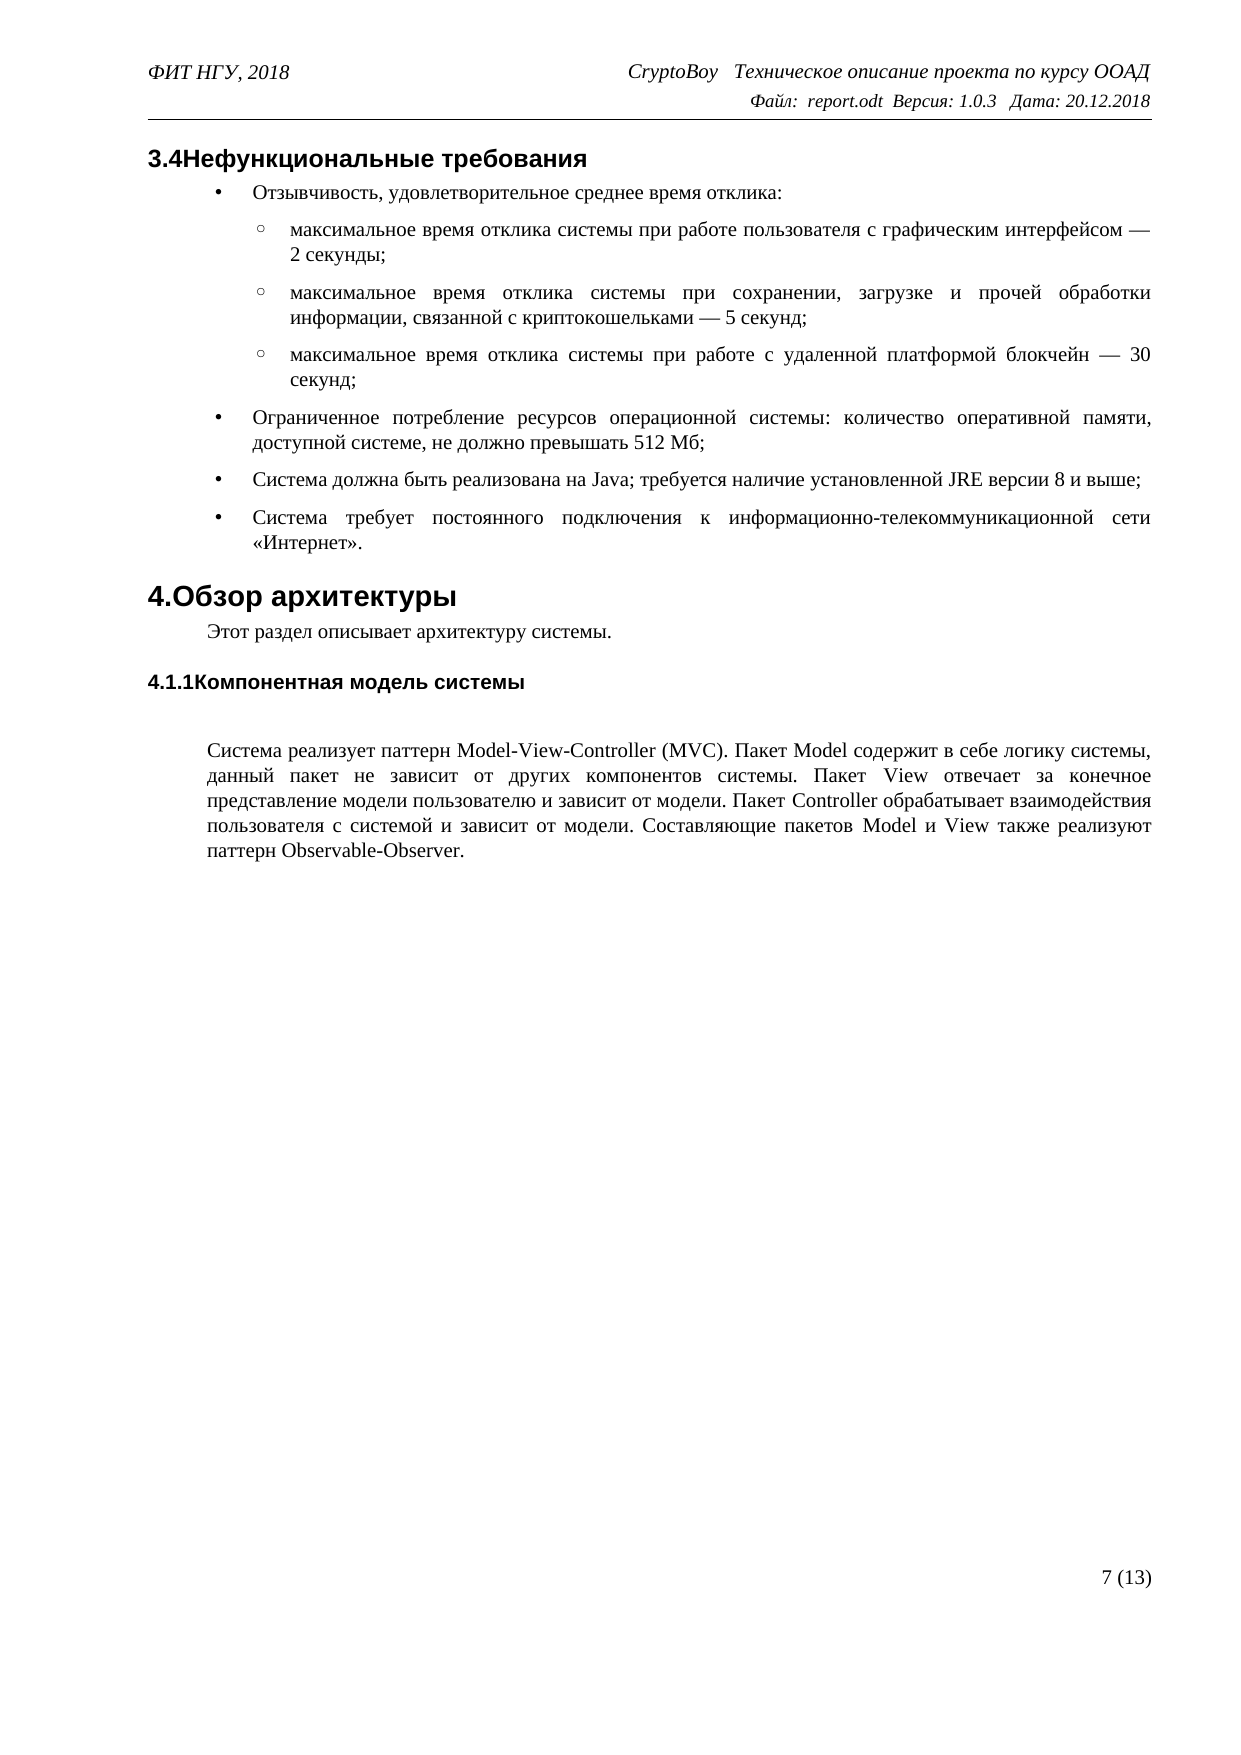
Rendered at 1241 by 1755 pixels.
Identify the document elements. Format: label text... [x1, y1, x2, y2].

list максимальное время отклика системы при работе пользователя с графическим интерфейсом — 2 секунды; [252, 216, 1152, 266]
list Система должна быть реализована на Java; требуется наличие установленной JRE версии 8 и выше; [215, 466, 1152, 491]
subtitle Нефункциональные требования [148, 144, 1152, 172]
list максимальное время отклика системы при работе с удаленной платформой блокчейн — 30 секунд; [252, 341, 1152, 391]
list Ограниченное потребление ресурсов операционной системы: количество оперативной памяти, доступной системе, не должно превышать 512 Мб; [215, 404, 1152, 454]
list максимальное время отклика системы при сохранении, загрузке и прочей обработки информации, связанной с криптокошельками — 5 секунд; [252, 279, 1152, 329]
list Система требует постоянного подключения к информационно-телекоммуникационной сети «Интернет». [215, 504, 1152, 554]
list Отзывчивость, удовлетворительное среднее время отклика: [215, 179, 1152, 204]
subtitle Обзор архитектуры [148, 579, 1152, 612]
subtitle Компонентная модель системы [148, 668, 1152, 693]
text Система реализует паттерн Model-View-Controller (MVC). Пакет Model содержит в себе логику системы, данный пакет не зависит от других компонентов системы. Пакет View отвечает за конечное представление модели пользователю и зависит от модели. Пакет Controller обрабатывает взаимодействия пользователя с системой и зависит от модели. Составляющие пакетов Model и View также реализуют паттерн Observable-Observer. [207, 737, 1152, 862]
text Этот раздел описывает архитектуру системы. [207, 618, 1152, 643]
